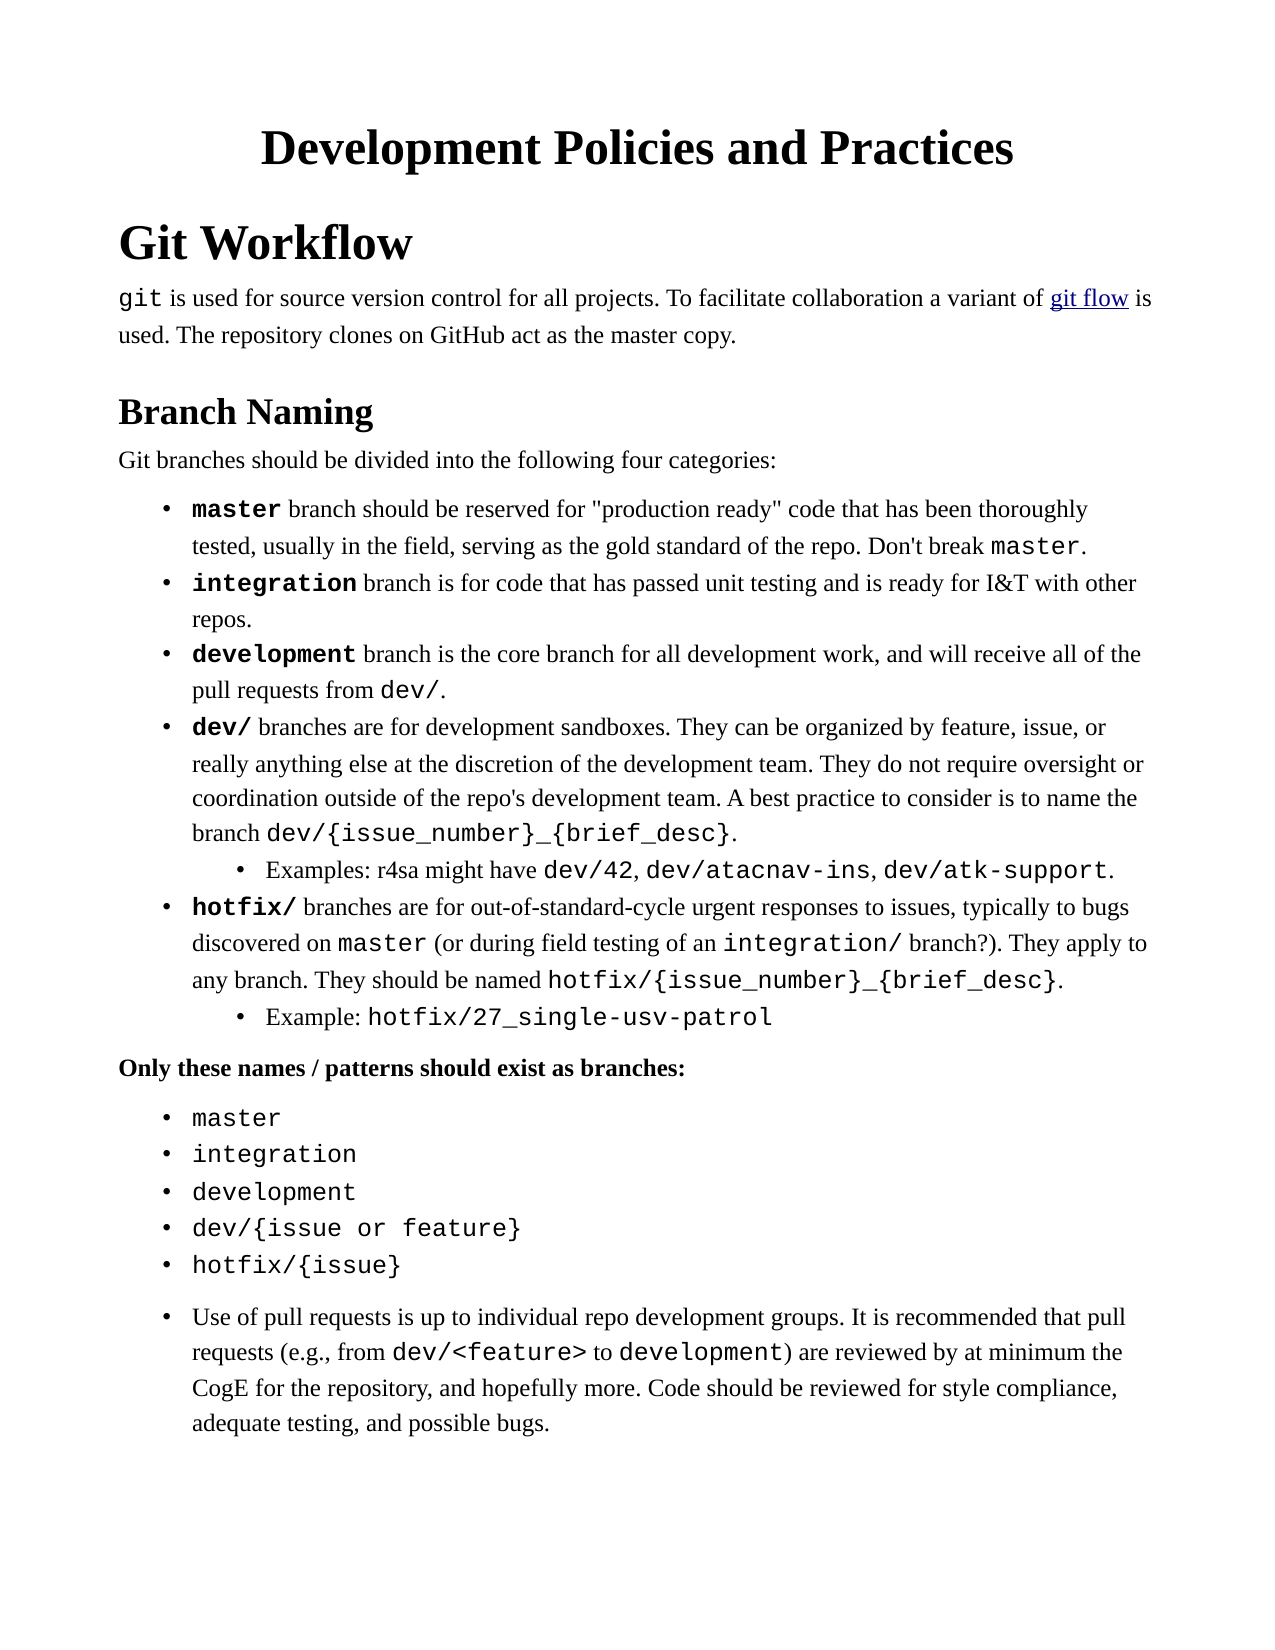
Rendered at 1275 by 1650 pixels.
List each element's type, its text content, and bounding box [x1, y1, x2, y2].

subtitle Git Workflow [118, 213, 1157, 271]
list dev/ branches are for development sandboxes. They can be organized by feature, issue, or really anything else at the discretion of the development team. They do not require oversight or coordination outside of the repo's development team. A best practice to consider is to name the branch dev/{issue_number}_{brief_desc}. [162, 712, 1157, 849]
list hotfix/ branches are for out-of-standard-cycle urgent responses to issues, typically to bugs discovered on master (or during field testing of an integration/ branch?). They apply to any branch. They should be named hotfix/{issue_number}_{brief_desc}. [162, 892, 1157, 996]
list development [162, 1177, 1157, 1207]
text Git branches should be divided into the following four categories: [118, 445, 1157, 474]
list Example: hotfix/27_single-usv-patrol [236, 1002, 1157, 1033]
list integration branch is for code that has passed unit testing and is ready for I&T with other repos. [162, 568, 1157, 633]
list Examples: r4sa might have dev/42, dev/atacnav-ins, dev/atk-support. [236, 855, 1157, 886]
list master [162, 1103, 1157, 1133]
list Use of pull requests is up to individual repo development groups. It is recommended that pull requests (e.g., from dev/<feature> to development) are reviewed by at minimum the CogE for the repository, and hopefully more. Code should be reviewed for style compliance, adequate testing, and possible bugs. [162, 1302, 1157, 1436]
text git is used for source version control for all projects. To facilitate collaboration a variant of git flow is used. The repository clones on GitHub act as the master copy. [118, 283, 1157, 348]
subtitle Branch Naming [118, 389, 1157, 433]
list integration [162, 1139, 1157, 1170]
subtitle Development Policies and Practices [118, 118, 1157, 176]
list development branch is the core branch for all development work, and will receive all of the pull requests from dev/. [162, 639, 1157, 706]
list master branch should be reserved for "production ready" code that has been thoroughly tested, usually in the field, serving as the gold standard of the repo. Don't break master. [162, 494, 1157, 562]
list hotfix/{issue} [162, 1251, 1157, 1281]
text Only these names / patterns should exist as branches: [118, 1053, 1157, 1082]
list dev/{issue or feature} [162, 1213, 1157, 1244]
